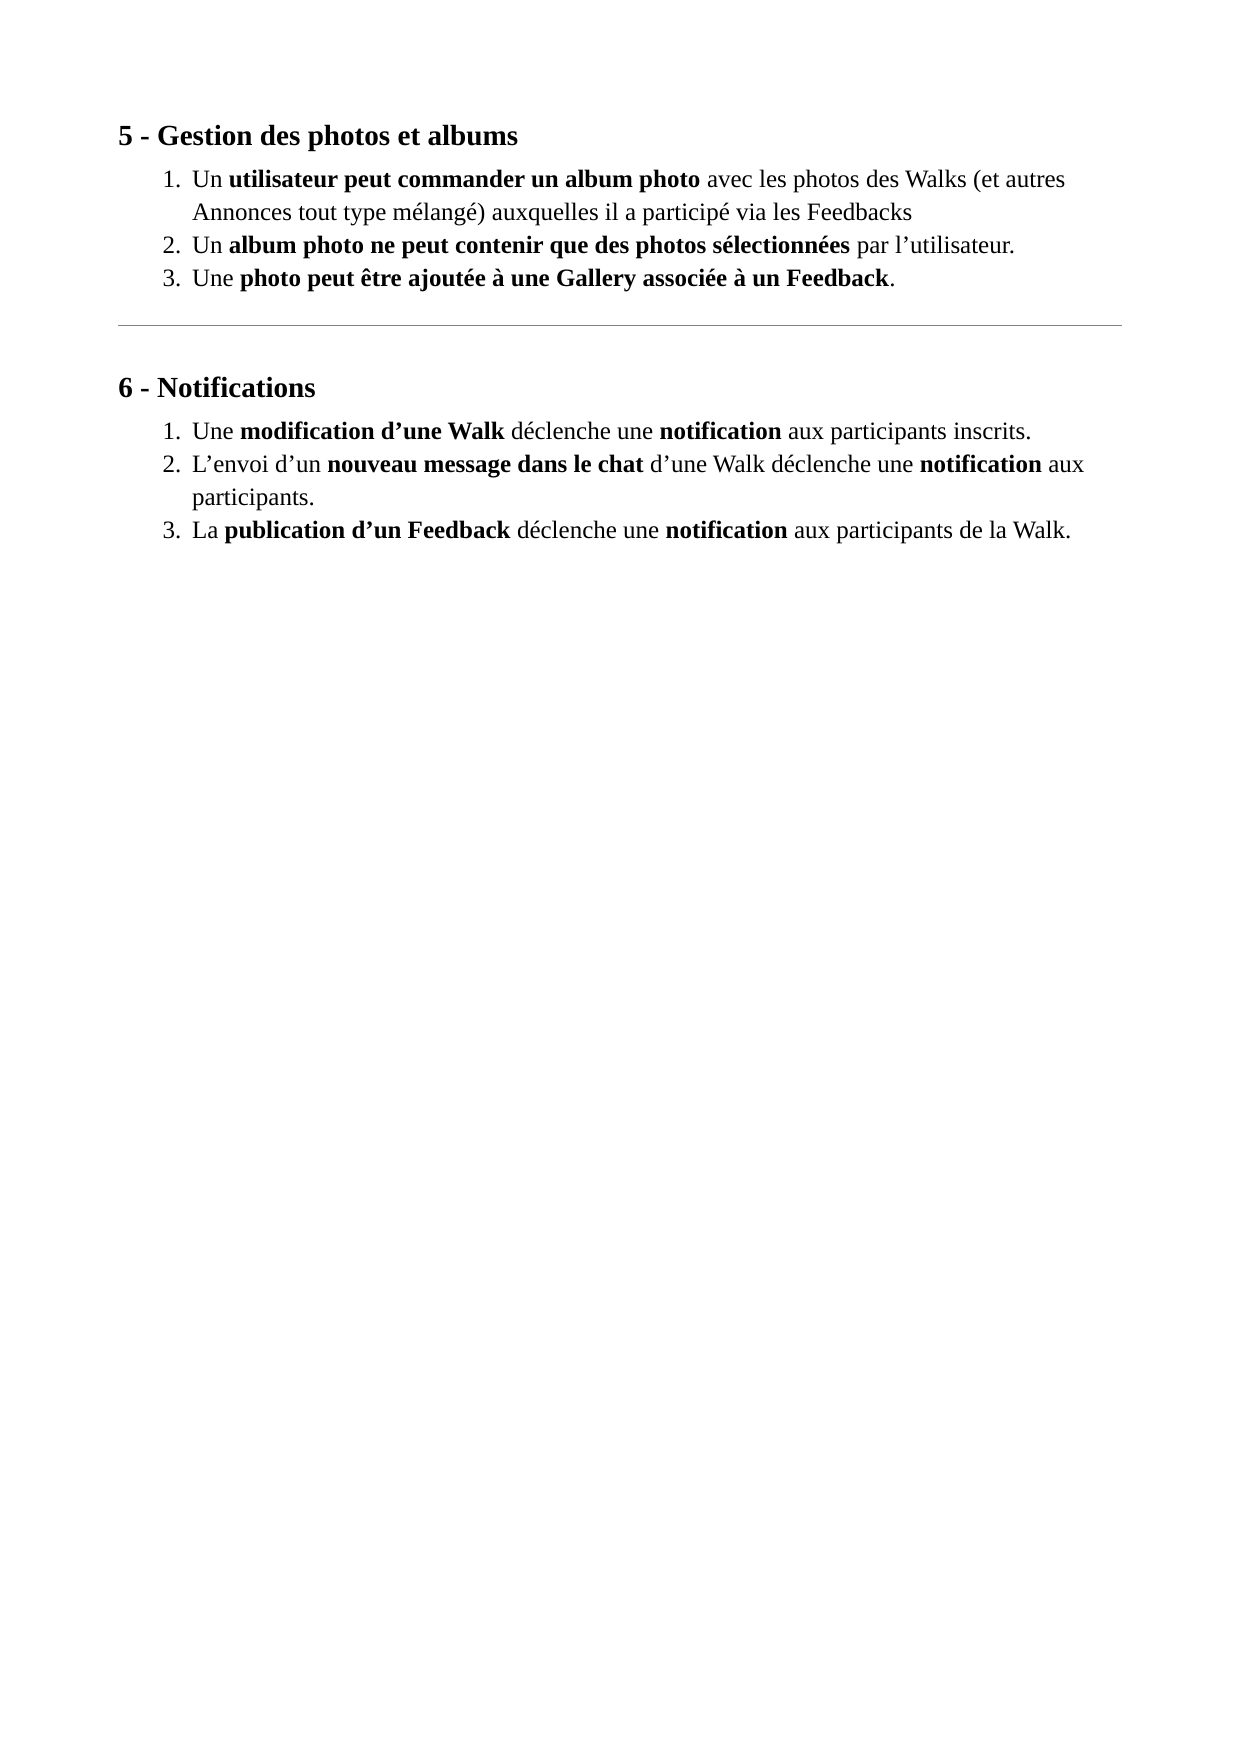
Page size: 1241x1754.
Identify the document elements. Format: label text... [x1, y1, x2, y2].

list Une photo peut être ajoutée à une Gallery associée à un Feedback. [162, 263, 1122, 292]
list Une modification d’une Walk déclenche une notification aux participants inscrits. [162, 416, 1122, 444]
list Un album photo ne peut contenir que des photos sélectionnées par l’utilisateur. [162, 230, 1122, 259]
subtitle 6️ - Notifications [118, 370, 1122, 403]
list Un utilisateur peut commander un album photo avec les photos des Walks (et autres Annonces tout type mélangé) auxquelles il a participé via les Feedbacks [162, 164, 1122, 226]
subtitle 5️ - Gestion des photos et albums [118, 118, 1122, 152]
list L’envoi d’un nouveau message dans le chat d’une Walk déclenche une notification aux participants. [162, 449, 1122, 511]
list La publication d’un Feedback déclenche une notification aux participants de la Walk. [162, 515, 1122, 543]
